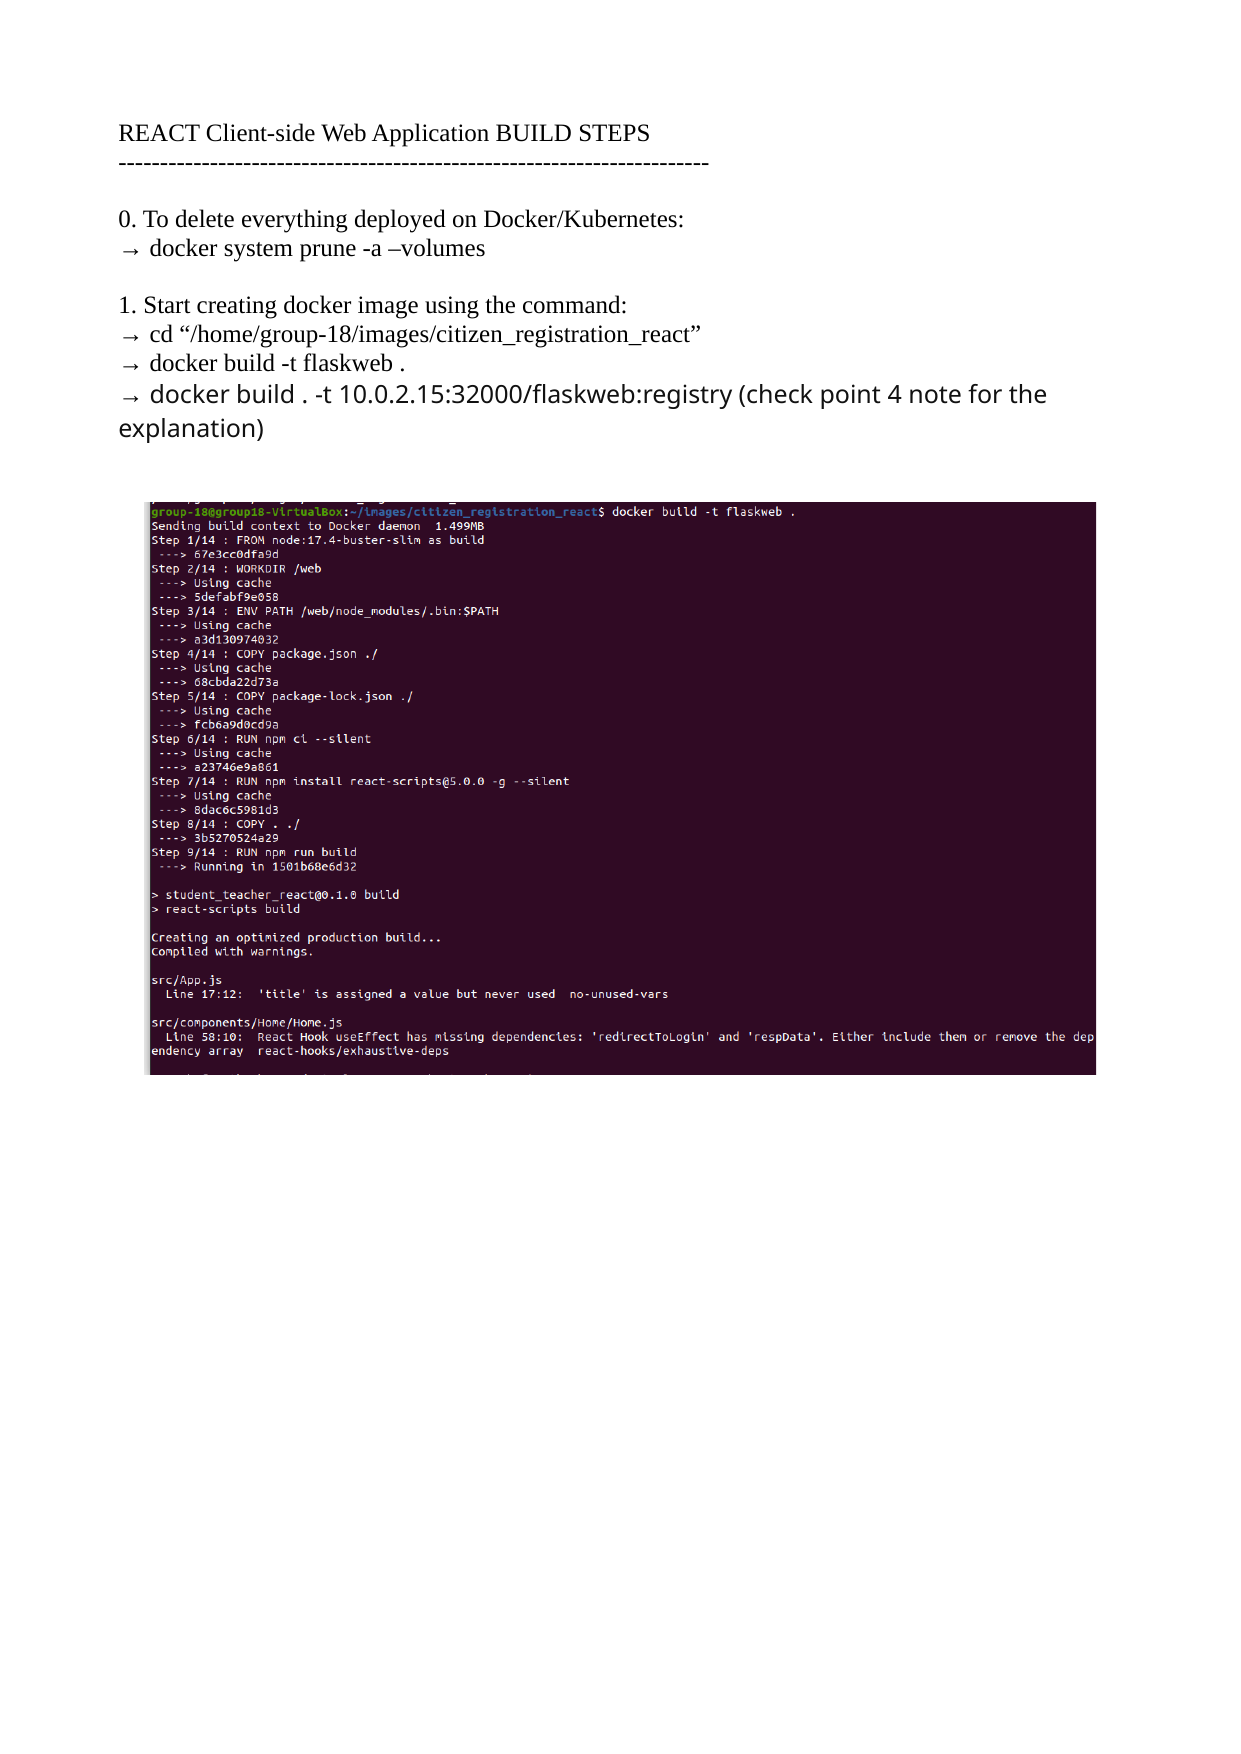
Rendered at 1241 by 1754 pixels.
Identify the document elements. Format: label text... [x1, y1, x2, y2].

text → cd “/home/group-18/images/citizen_registration_react” [118, 319, 1122, 348]
text 0. To delete everything deployed on Docker/Kubernetes: → docker system prune -a –volumes [118, 204, 1122, 262]
picture [144, 502, 1097, 1075]
text 1. Start creating docker image using the command: [118, 291, 1122, 319]
text ----------------------------------------------------------------------- [118, 147, 1122, 176]
text REACT Client-side Web Application BUILD STEPS [118, 118, 1122, 147]
text → docker build -t flaskweb . → docker build . -t 10.0.2.15:32000/flaskweb:registry (check point 4 note for the explanation) [118, 348, 1122, 445]
